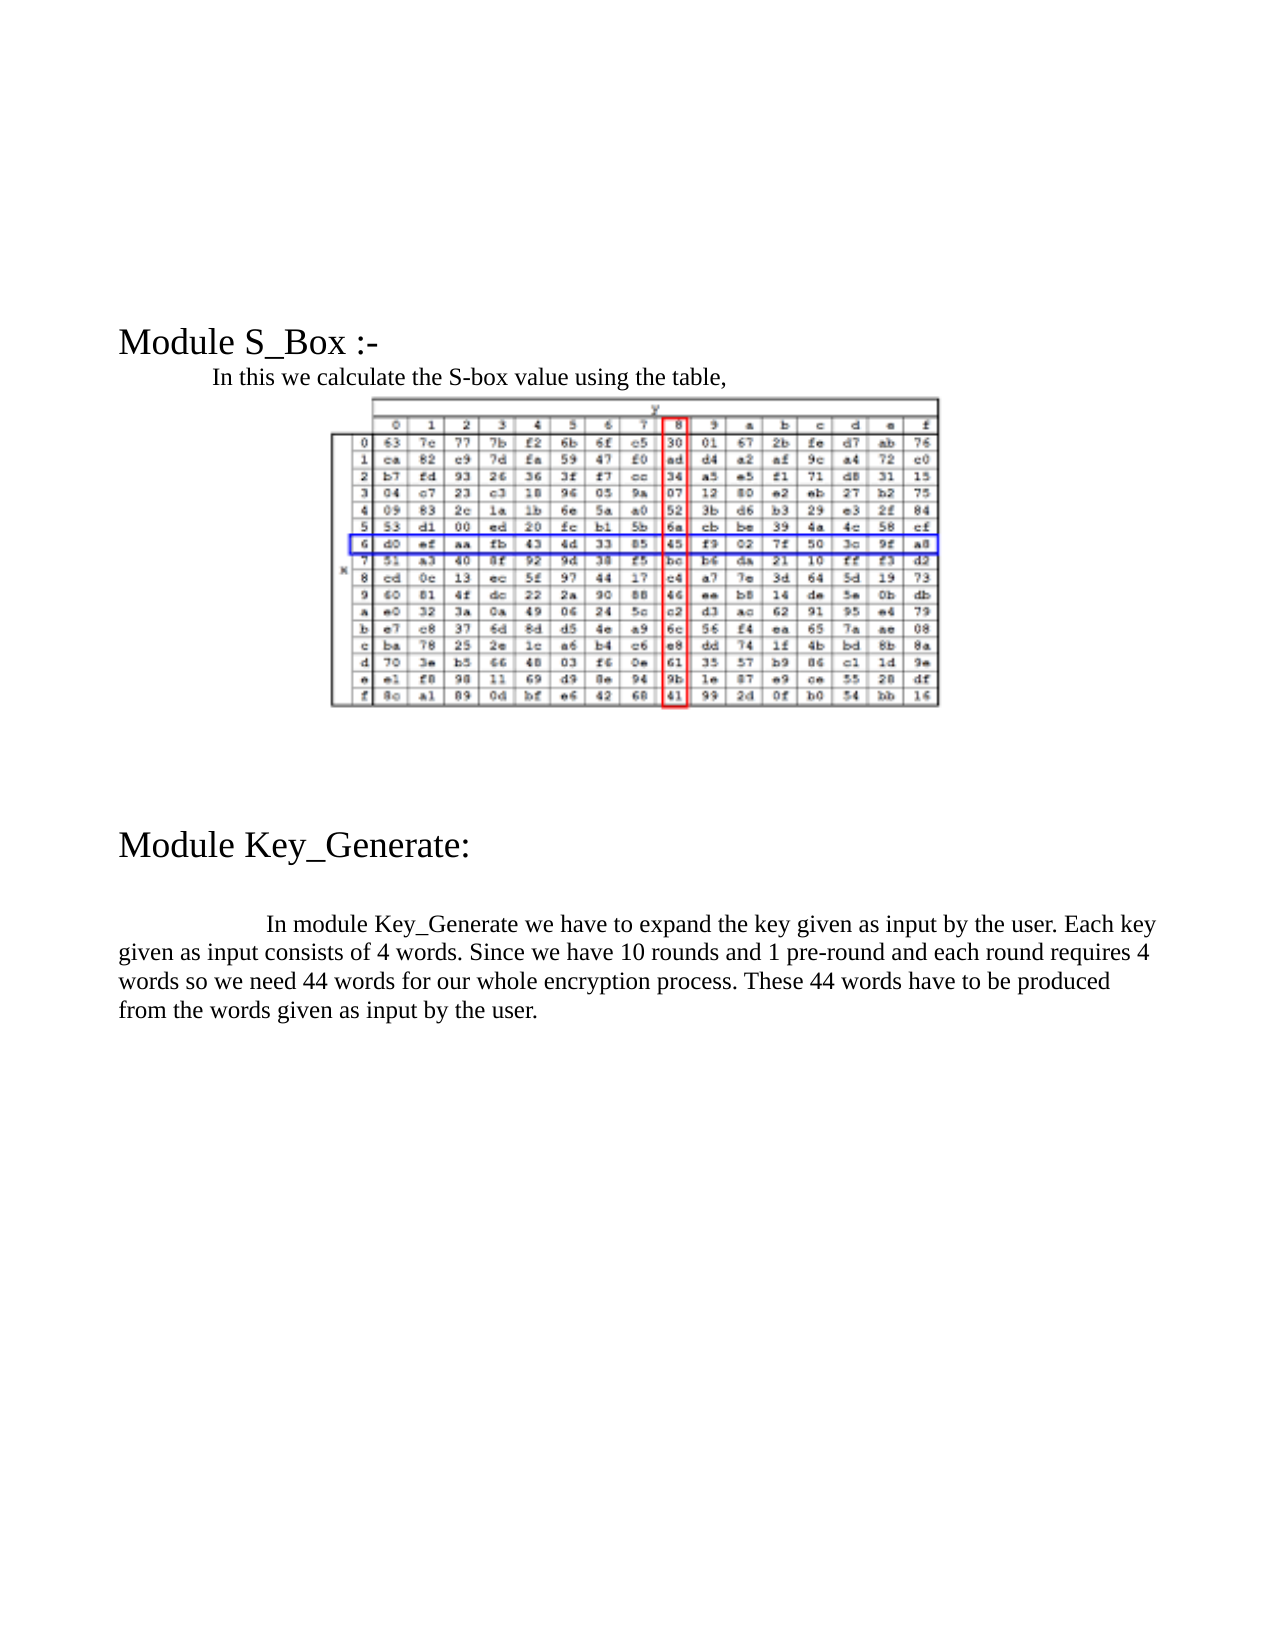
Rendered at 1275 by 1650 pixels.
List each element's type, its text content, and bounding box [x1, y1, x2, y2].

text Module Key_Generate: [118, 822, 1157, 866]
text Module S_Box :- [118, 319, 1157, 362]
text In module Key_Generate we have to expand the key given as input by the user. Each key given as input consists of 4 words. Since we have 10 rounds and 1 pre-round and each round requires 4 words so we need 44 words for our whole encryption process. These 44 words have to be produced from the words given as input by the user. [118, 909, 1157, 1024]
text In this we calculate the S-box value using the table, [118, 362, 1157, 391]
